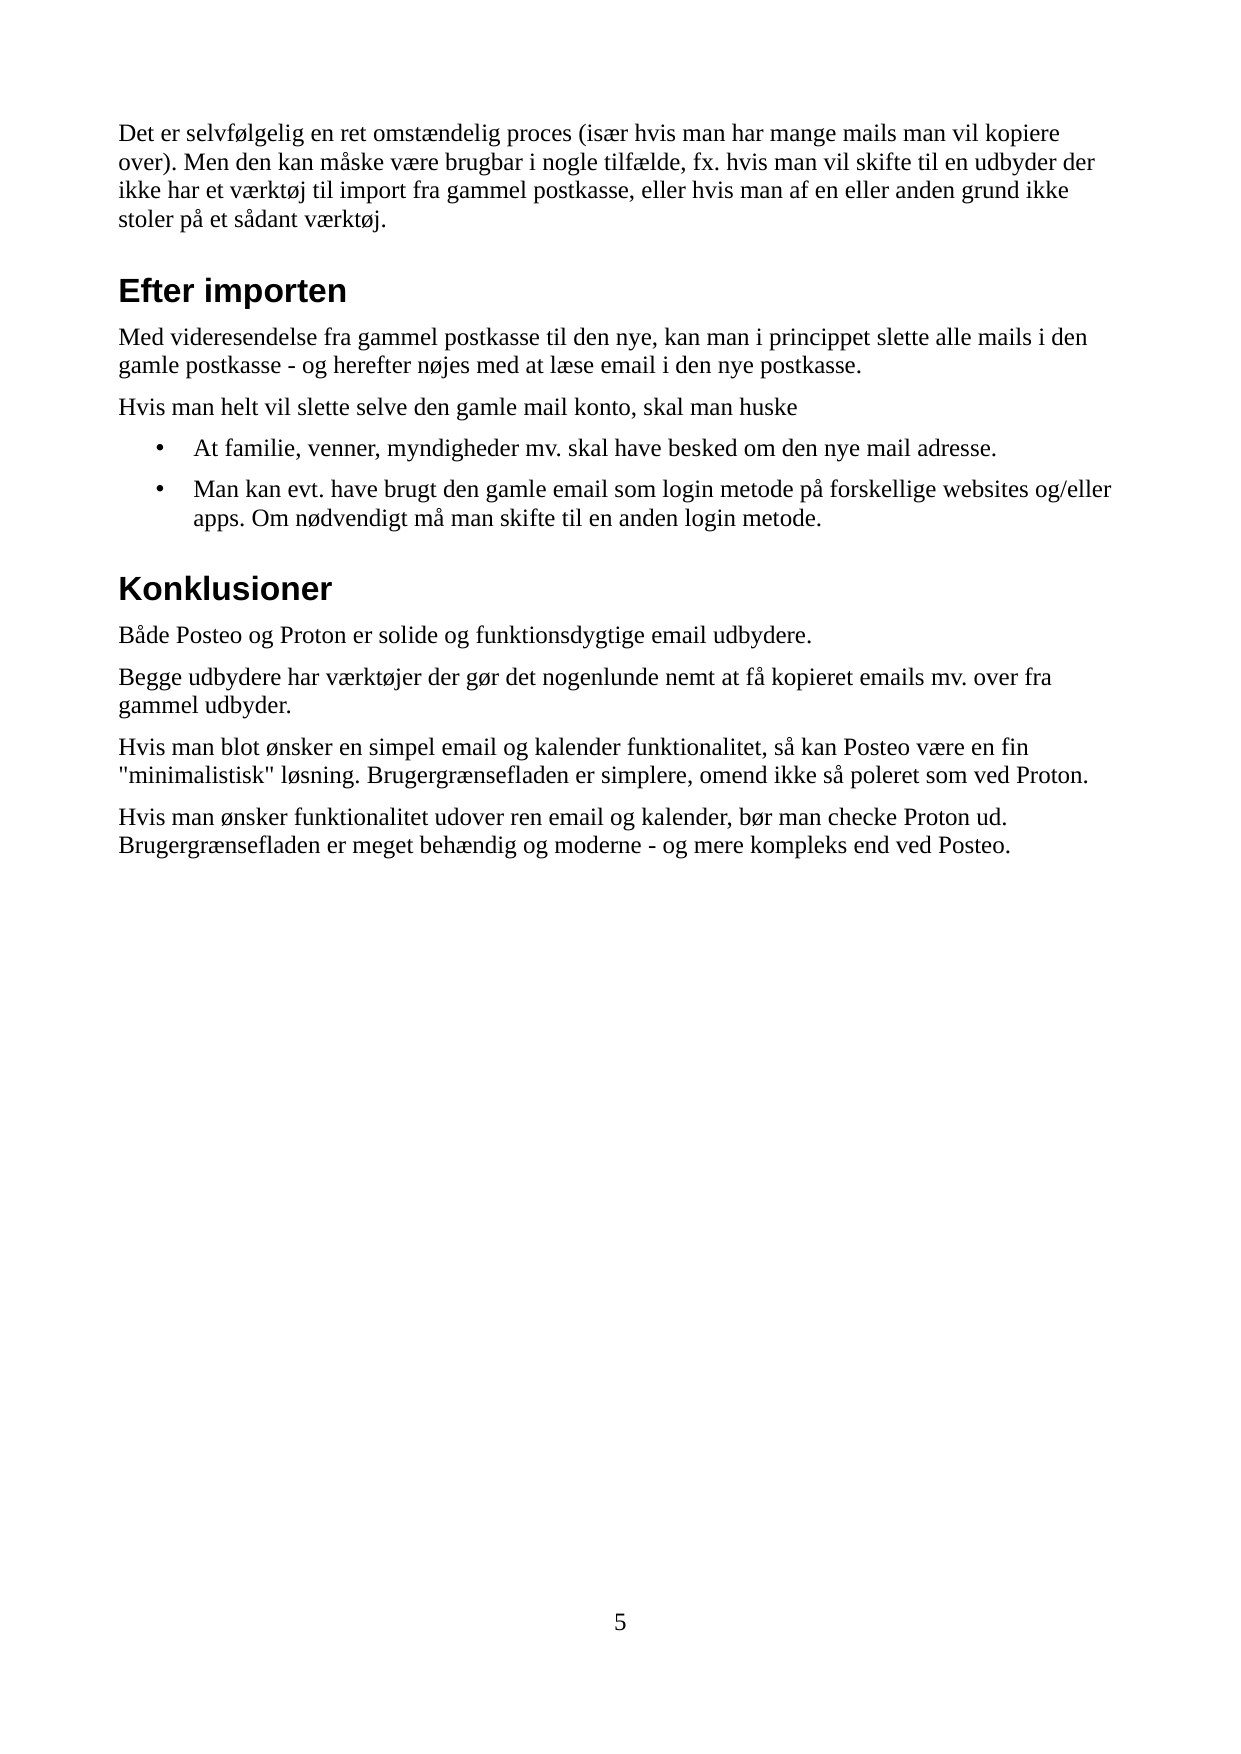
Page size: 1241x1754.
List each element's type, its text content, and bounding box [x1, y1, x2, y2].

text Det er selvfølgelig en ret omstændelig proces (især hvis man har mange mails man vil kopiere over). Men den kan måske være brugbar i nogle tilfælde, fx. hvis man vil skifte til en udbyder der ikke har et værktøj til import fra gammel postkasse, eller hvis man af en eller anden grund ikke stoler på et sådant værktøj. [118, 118, 1122, 233]
text Med videresendelse fra gammel postkasse til den nye, kan man i princippet slette alle mails i den gamle postkasse - og herefter nøjes med at læse email i den nye postkasse. [118, 322, 1122, 379]
list Man kan evt. have brugt den gamle email som login metode på forskellige websites og/eller apps. Om nødvendigt må man skifte til en anden login metode. [156, 474, 1122, 532]
text Begge udbydere har værktøjer der gør det nogenlunde nemt at få kopieret emails mv. over fra gammel udbyder. [118, 662, 1122, 719]
text Hvis man ønsker funktionalitet udover ren email og kalender, bør man checke Proton ud. Brugergrænsefladen er meget behændig og moderne - og mere kompleks end ved Posteo. [118, 802, 1122, 859]
text Hvis man helt vil slette selve den gamle mail konto, skal man huske [118, 392, 1122, 421]
subtitle Konklusioner [118, 569, 1122, 608]
text Både Posteo og Proton er solide og funktionsdygtige email udbydere. [118, 620, 1122, 649]
subtitle Efter importen [118, 271, 1122, 309]
list At familie, venner, myndigheder mv. skal have besked om den nye mail adresse. [156, 433, 1122, 462]
text Hvis man blot ønsker en simpel email og kalender funktionalitet, så kan Posteo være en fin "minimalistisk" løsning. Brugergrænsefladen er simplere, omend ikke så poleret som ved Proton. [118, 732, 1122, 789]
